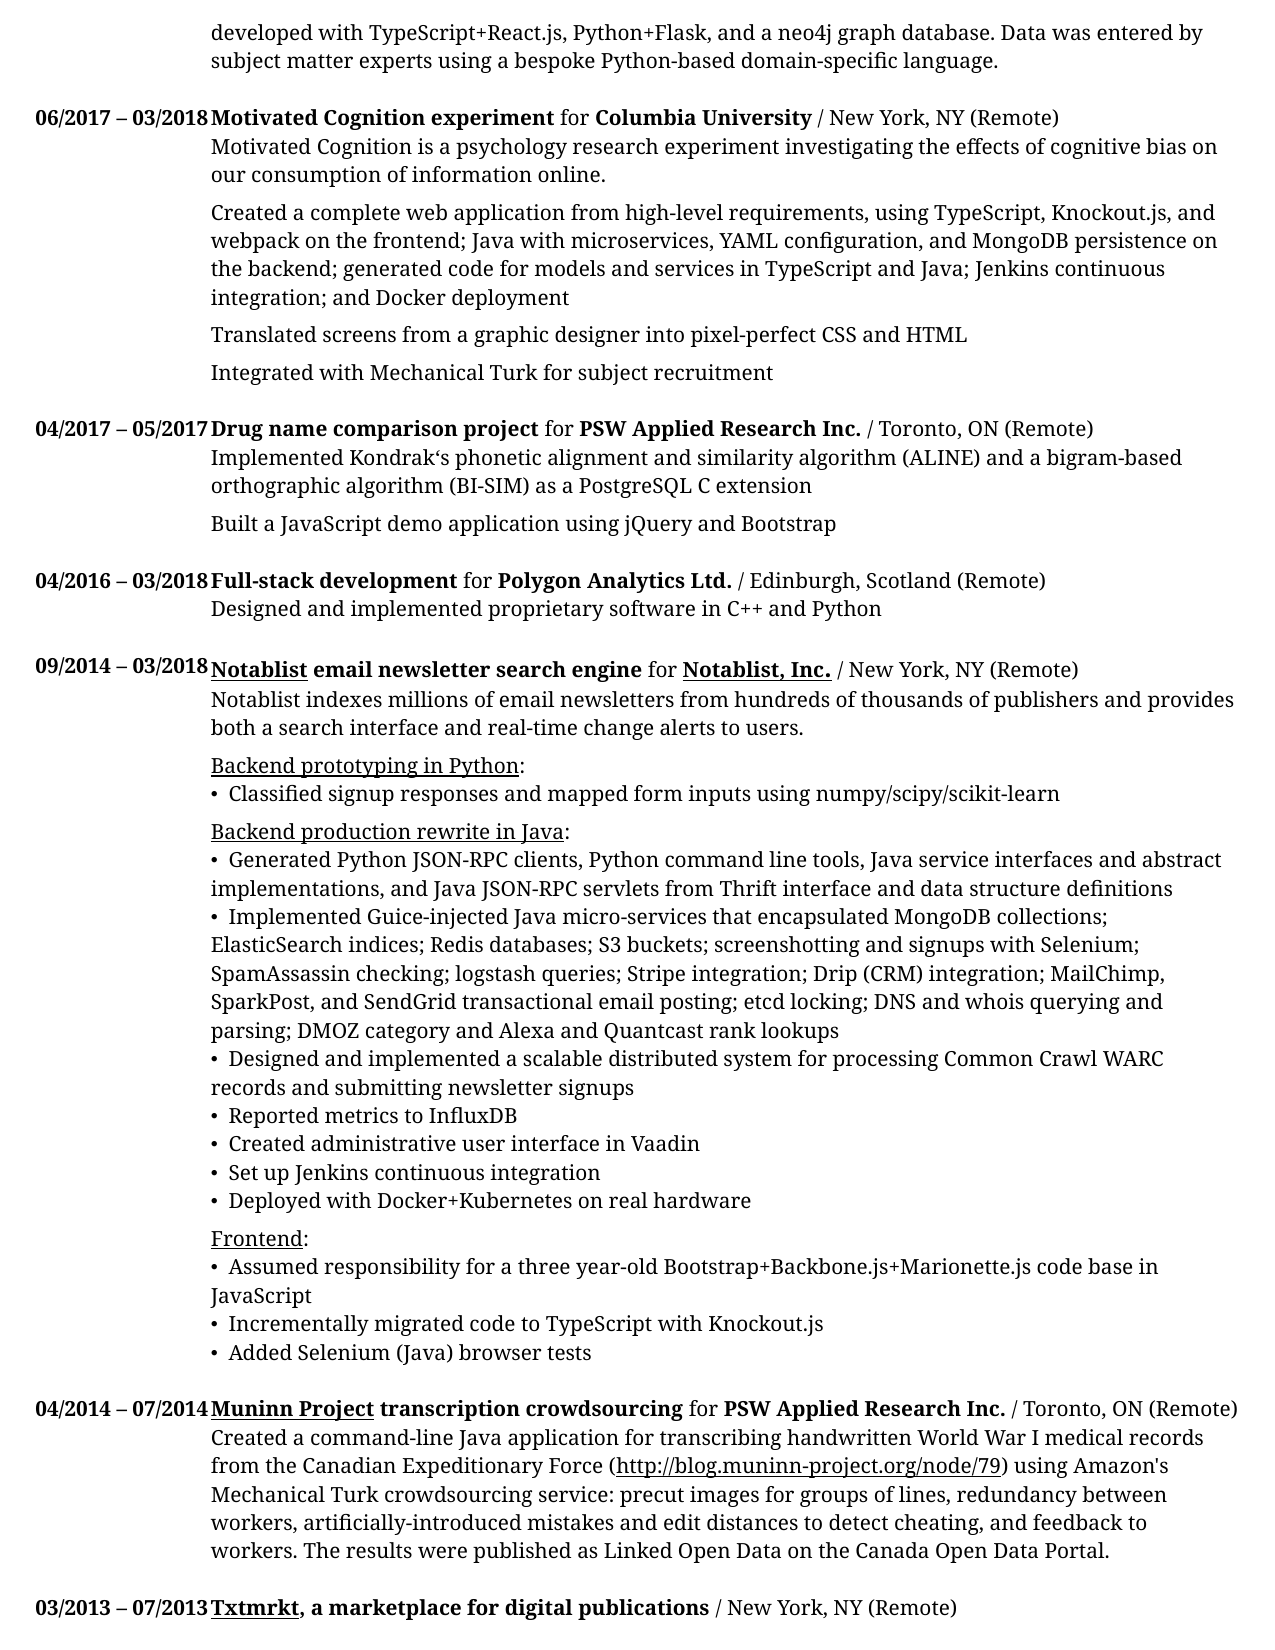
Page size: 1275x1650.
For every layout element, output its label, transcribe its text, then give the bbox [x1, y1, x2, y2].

table_cell [211, 1565, 1239, 1593]
table_cell Motivated Cognition experiment for Columbia University / New York, NY (Remote) Motivated Cognition is a psychology research experiment investigating the effects of cognitive bias on our consumption of information online. [211, 103, 1239, 198]
table_cell 06/2017 – 03/2018 [35, 103, 211, 198]
table_cell [211, 537, 1239, 566]
table_cell [211, 386, 1239, 414]
table_cell [35, 742, 211, 1366]
table_cell Created a command-line Java application for transcribing handwritten World War I medical records from the Canadian Expeditionary Force (http://blog.muninn-project.org/node/79) using Amazon's Mechanical Turk crowdsourcing service: precut images for groups of lines, redundancy between workers, artificially-introduced mistakes and edit distances to detect cheating, and feedback to workers. The results were published as Linked Open Data on the Canada Open Data Portal. [211, 1423, 1239, 1565]
table_cell [35, 1366, 211, 1394]
table_cell [211, 75, 1239, 103]
table_cell developed with TypeScript+React.js, Python+Flask, and a neo4j graph database. Data was entered by subject matter experts using a bespoke Python-based domain-specific language. [211, 18, 1239, 75]
table_cell [211, 1366, 1239, 1394]
table_cell [35, 594, 211, 623]
table_cell [35, 198, 211, 386]
table_cell Created a complete web application from high-level requirements, using TypeScript, Knockout.js, and webpack on the frontend; Java with microservices, YAML configuration, and MongoDB persistence on the backend; generated code for models and services in TypeScript and Java; Jenkins continuous integration; and Docker deployment Translated screens from a graphic designer into pixel-perfect CSS and HTML Integrated with Mechanical Turk for subject recruitment [211, 198, 1239, 386]
table_cell Txtmrkt, a marketplace for digital publications / New York, NY (Remote) [211, 1594, 1239, 1622]
table_cell Muninn Project transcription crowdsourcing for PSW Applied Research Inc. / Toronto, ON (Remote) [211, 1395, 1239, 1423]
table_cell [35, 537, 211, 566]
table_cell 03/2013 – 07/2013 [35, 1594, 211, 1622]
table_cell [35, 443, 211, 537]
table_cell [35, 623, 211, 651]
table_cell [35, 1565, 211, 1593]
table_cell 04/2017 – 05/2017 [35, 415, 211, 443]
table_cell Full-stack development for Polygon Analytics Ltd. / Edinburgh, Scotland (Remote) [211, 566, 1239, 594]
table_cell [211, 623, 1239, 651]
table_cell 04/2014 – 07/2014 [35, 1395, 211, 1423]
table_cell Notablist email newsletter search engine for Notablist, Inc. / New York, NY (Remote) Notablist indexes millions of email newsletters from hundreds of thousands of publishers and provides both a search interface and real-time change alerts to users. [211, 651, 1239, 742]
table_cell 09/2014 – 03/2018 [35, 651, 211, 742]
table_cell [35, 386, 211, 414]
table_cell Designed and implemented proprietary software in C++ and Python [211, 594, 1239, 623]
table_cell Drug name comparison project for PSW Applied Research Inc. / Toronto, ON (Remote) [211, 415, 1239, 443]
table_cell 04/2016 – 03/2018 [35, 566, 211, 594]
table_cell Backend prototyping in Python: Classified signup responses and mapped form inputs using numpy/scipy/scikit-learn Backend production rewrite in Java: Generated Python JSON-RPC clients, Python command line tools, Java service interfaces and abstract implementations, and Java JSON-RPC servlets from Thrift interface and data structure definitions Implemented Guice-injected Java micro-services that encapsulated MongoDB collections; ElasticSearch indices; Redis databases; S3 buckets; screenshotting and signups with Selenium; SpamAssassin checking; logstash queries; Stripe integration; Drip (CRM) integration; MailChimp, SparkPost, and SendGrid transactional email posting; etcd locking; DNS and whois querying and parsing; DMOZ category and Alexa and Quantcast rank lookups Designed and implemented a scalable distributed system for processing Common Crawl WARC records and submitting newsletter signups Reported metrics to InfluxDB Created administrative user interface in Vaadin Set up Jenkins continuous integration Deployed with Docker+Kubernetes on real hardware Frontend: Assumed responsibility for a three year-old Bootstrap+Backbone.js+Marionette.js code base in JavaScript Incrementally migrated code to TypeScript with Knockout.js Added Selenium (Java) browser tests [211, 742, 1239, 1366]
table_cell Implemented Kondrak‘s phonetic alignment and similarity algorithm (ALINE) and a bigram-based orthographic algorithm (BI-SIM) as a PostgreSQL C extension Built a JavaScript demo application using jQuery and Bootstrap [211, 443, 1239, 537]
table_cell [35, 75, 211, 103]
table_cell [35, 1423, 211, 1565]
table_cell [35, 18, 211, 75]
